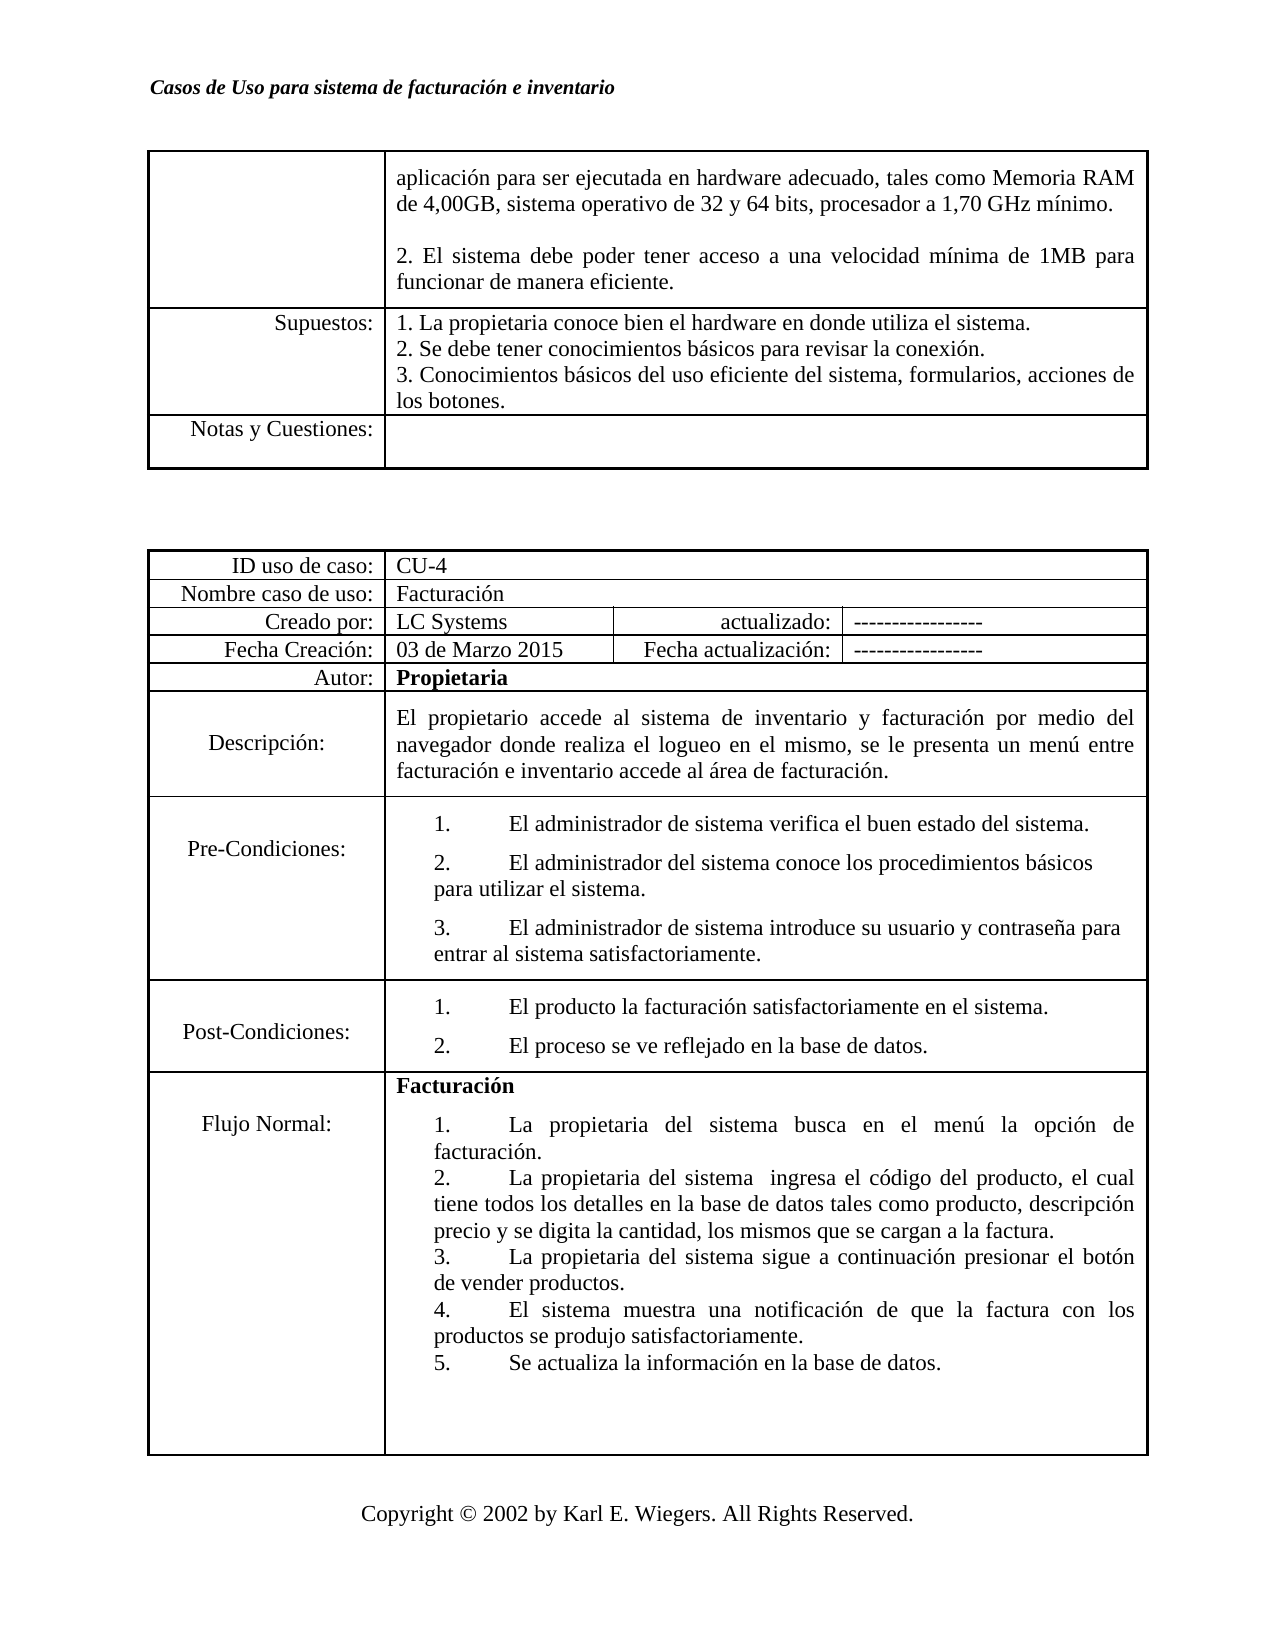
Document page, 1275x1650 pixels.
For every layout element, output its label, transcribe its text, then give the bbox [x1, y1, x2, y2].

table_cell Fecha Creación: [150, 636, 384, 662]
table_cell actualizado: [614, 608, 842, 634]
table_header CU-4 [386, 552, 1146, 578]
table_cell Fecha actualización: [614, 636, 842, 662]
table_cell Pre-Condiciones: [150, 797, 384, 979]
table_cell [150, 152, 384, 307]
table_cell Descripción: [150, 692, 384, 796]
table_cell ----------------- [843, 636, 1146, 662]
table_cell Notas y Cuestiones: [150, 416, 384, 467]
table_cell Propietaria [386, 664, 1146, 690]
table_cell [386, 416, 1146, 467]
table_cell Facturación [386, 580, 1146, 606]
table_cell Creado por: [150, 608, 384, 634]
table_header ID uso de caso: [150, 552, 384, 578]
table_cell ----------------- [843, 608, 1146, 634]
table_cell Post-Condiciones: [150, 981, 384, 1071]
table_cell LC Systems [386, 608, 613, 634]
table_cell 1. La propietaria conoce bien el hardware en donde utiliza el sistema. 2. Se debe tener conocimientos básicos para revisar la conexión. 3. Conocimientos básicos del uso eficiente del sistema, formularios, acciones de los botones. [386, 309, 1146, 414]
table_cell aplicación para ser ejecutada en hardware adecuado, tales como Memoria RAM de 4,00GB, sistema operativo de 32 y 64 bits, procesador a 1,70 GHz mínimo. 2. El sistema debe poder tener acceso a una velocidad mínima de 1MB para funcionar de manera eficiente. [386, 152, 1146, 307]
table_cell Facturación La propietaria del sistema busca en el menú la opción de facturación. La propietaria del sistema ingresa el código del producto, el cual tiene todos los detalles en la base de datos tales como producto, descripción precio y se digita la cantidad, los mismos que se cargan a la factura. La propietaria del sistema sigue a continuación presionar el botón de vender productos. El sistema muestra una notificación de que la factura con los productos se produjo satisfactoriamente. Se actualiza la información en la base de datos. [386, 1073, 1146, 1454]
table_cell Autor: [150, 664, 384, 690]
table_cell Supuestos: [150, 309, 384, 414]
table_cell Flujo Normal: [150, 1073, 384, 1454]
table_cell El propietario accede al sistema de inventario y facturación por medio del navegador donde realiza el logueo en el mismo, se le presenta un menú entre facturación e inventario accede al área de facturación. [386, 692, 1146, 796]
table_cell 03 de Marzo 2015 [386, 636, 613, 662]
table_cell El producto la facturación satisfactoriamente en el sistema. El proceso se ve reflejado en la base de datos. [386, 981, 1146, 1071]
table_cell Nombre caso de uso: [150, 580, 384, 606]
table_cell El administrador de sistema verifica el buen estado del sistema. El administrador del sistema conoce los procedimientos básicos para utilizar el sistema. El administrador de sistema introduce su usuario y contraseña para entrar al sistema satisfactoriamente. [386, 797, 1146, 979]
